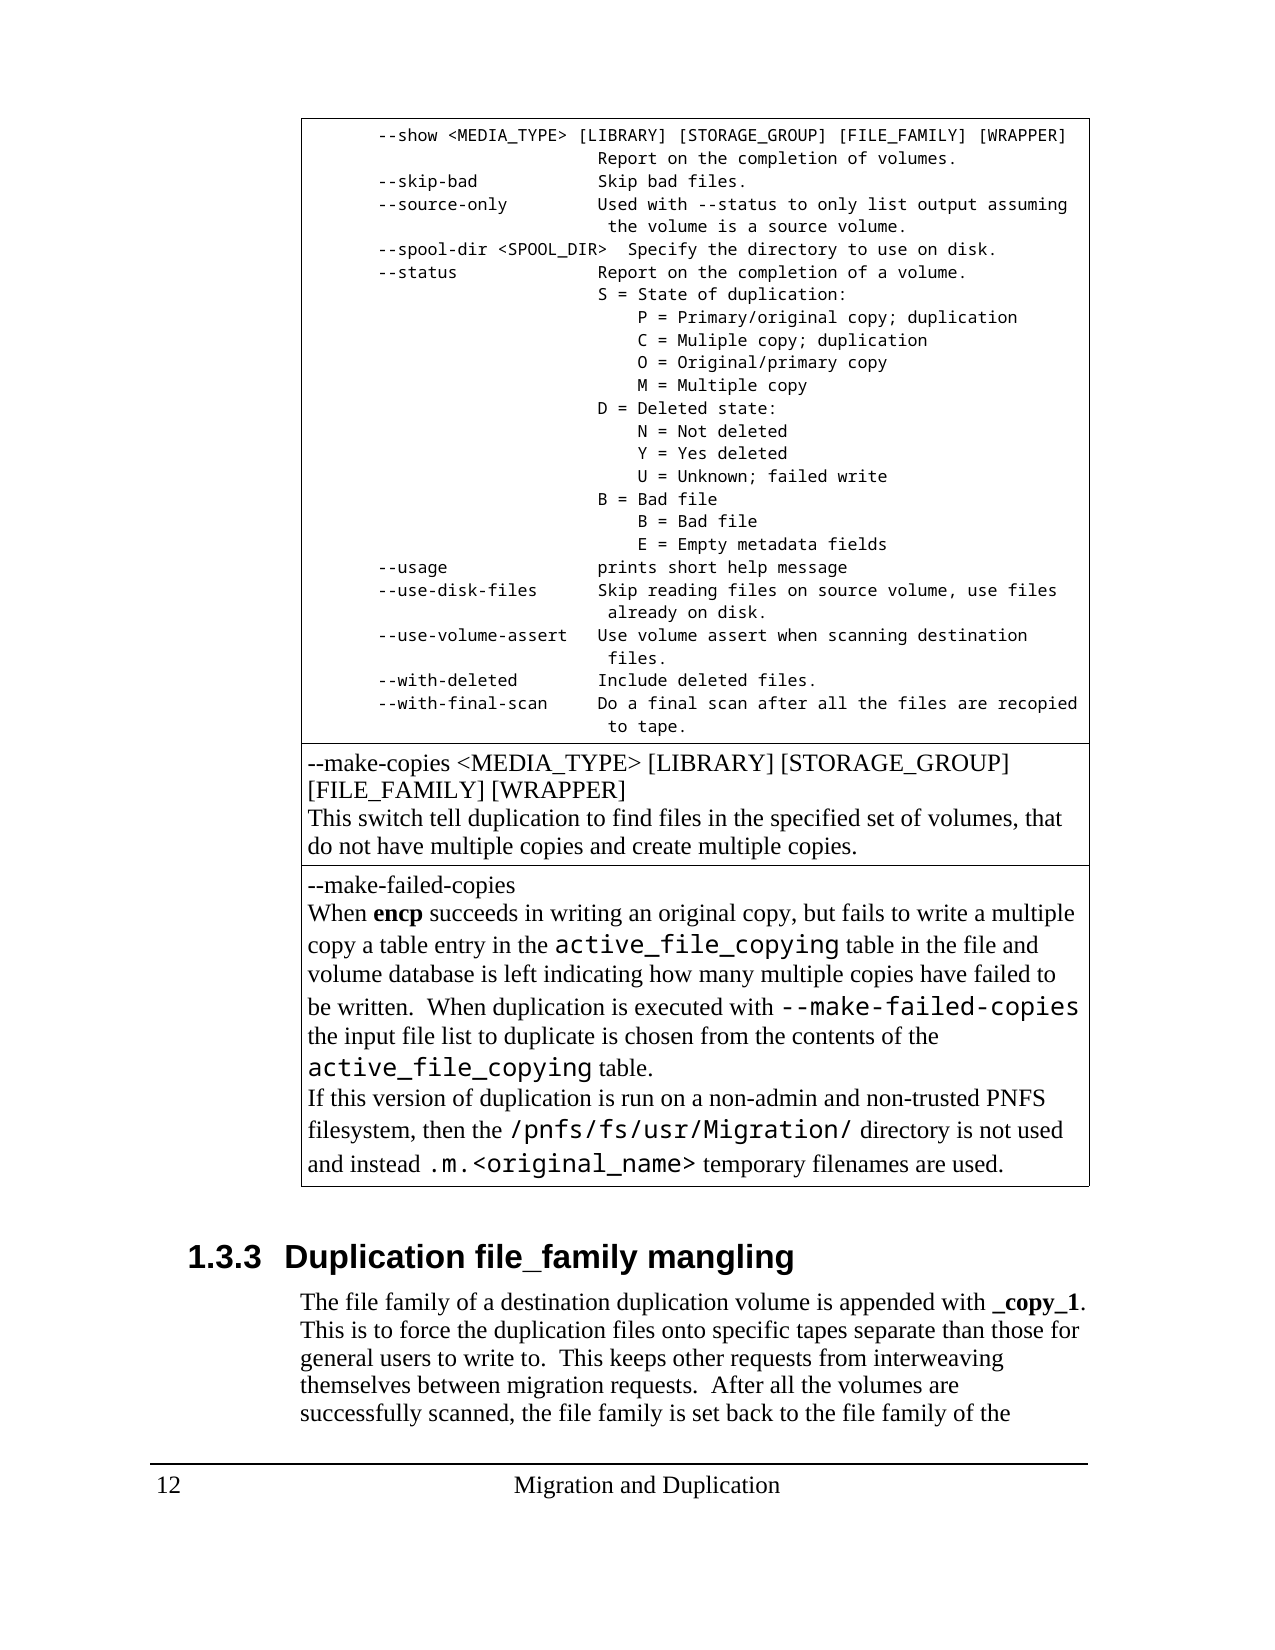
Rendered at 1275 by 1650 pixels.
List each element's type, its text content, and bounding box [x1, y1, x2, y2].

text The file family of a destination duplication volume is appended with _copy_1. This is to force the duplication files onto specific tapes separate than those for general users to write to. This keeps other requests from interweaving themselves between migration requests. After all the volumes are successfully scanned, the file family is set back to the file family of the [300, 1288, 1087, 1427]
table_cell --make-failed-copies When encp succeeds in writing an original copy, but fails to write a multiple copy a table entry in the active_file_copying table in the file and volume database is left indicating how many multiple copies have failed to be written. When duplication is executed with ‑‑make‑failed‑copies the input file list to duplicate is chosen from the contents of the active_file_copying table. If this version of duplication is run on a non-admin and non-trusted PNFS filesystem, then the /pnfs/fs/usr/Migration/ directory is not used and instead .m.<original_name> temporary filenames are used. [302, 866, 1089, 1186]
table_cell --make-copies <MEDIA_TYPE> [LIBRARY] [STORAGE_GROUP] [FILE_FAMILY] [WRAPPER] This switch tell duplication to find files in the specified set of volumes, that do not have multiple copies and create multiple copies. [302, 744, 1089, 865]
table_header --show <MEDIA_TYPE> [LIBRARY] [STORAGE_GROUP] [FILE_FAMILY] [WRAPPER] Report on the completion of volumes. --skip-bad Skip bad files. --source-only Used with --status to only list output assuming the volume is a source volume. --spool-dir <SPOOL_DIR> Specify the directory to use on disk. --status Report on the completion of a volume. S = State of duplication: P = Primary/original copy; duplication C = Muliple copy; duplication O = Original/primary copy M = Multiple copy D = Deleted state: N = Not deleted Y = Yes deleted U = Unknown; failed write B = Bad file B = Bad file E = Empty metadata fields --usage prints short help message --use-disk-files Skip reading files on source volume, use files already on disk. --use-volume-assert Use volume assert when scanning destination files. --with-deleted Include deleted files. --with-final-scan Do a final scan after all the files are recopied to tape. [302, 119, 1089, 743]
subtitle Duplication file_family mangling [150, 1238, 1087, 1276]
